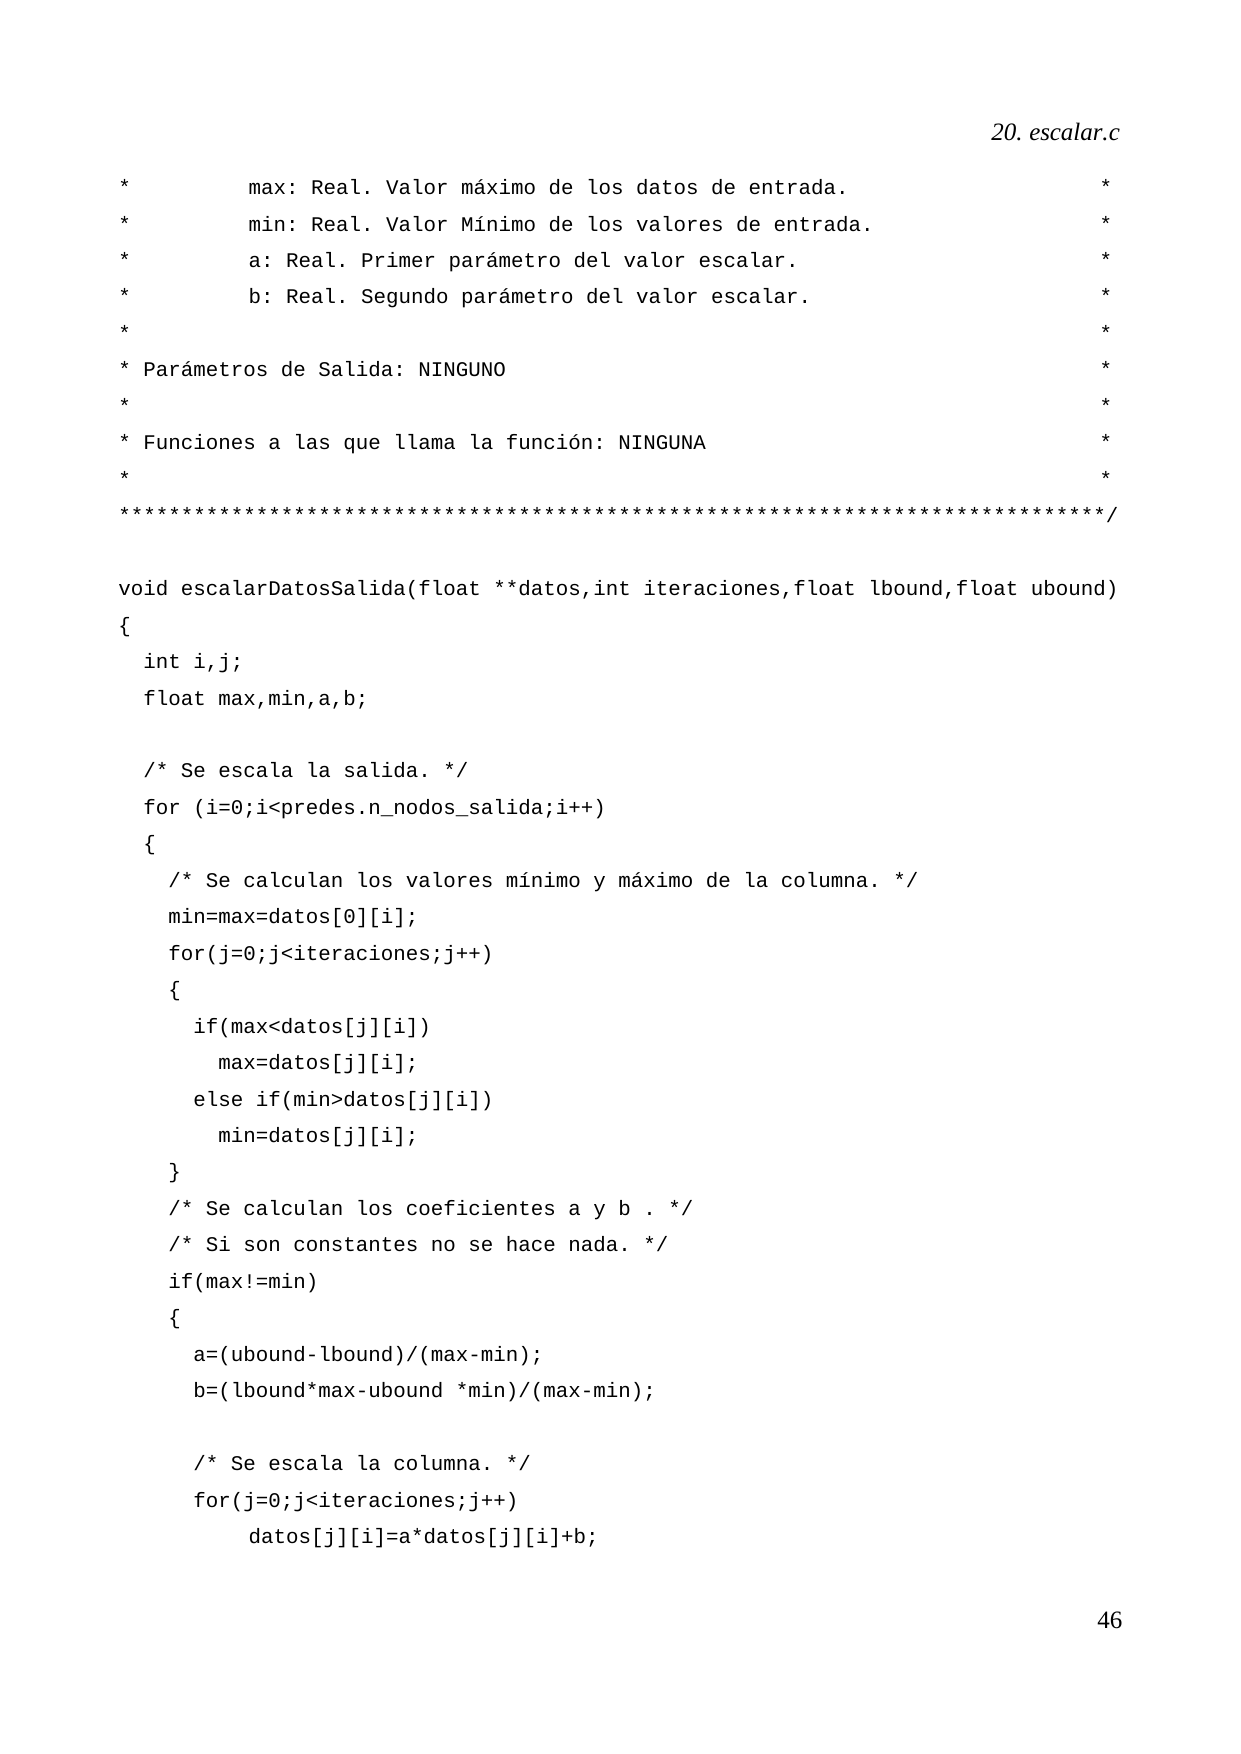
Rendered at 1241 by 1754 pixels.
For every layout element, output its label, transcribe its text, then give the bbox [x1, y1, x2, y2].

text /* Se calculan los valores mínimo y máximo de la columna. */ [118, 870, 1122, 894]
text for (i=0;i<predes.n_nodos_salida;i++) [118, 797, 1122, 821]
text datos[j][i]=a*datos[j][i]+b; [118, 1526, 1122, 1550]
text /* Se escala la salida. */ [118, 760, 1122, 784]
text void escalarDatosSalida(float **datos,int iteraciones,float lbound,float ubound) [118, 578, 1122, 602]
text else if(min>datos[j][i]) [118, 1088, 1122, 1112]
text a=(ubound-lbound)/(max-min); [118, 1344, 1122, 1368]
text for(j=0;j<iteraciones;j++) [118, 943, 1122, 967]
text * * [118, 323, 1122, 347]
text /* Se calculan los coeficientes a y b . */ [118, 1198, 1122, 1222]
text * Parámetros de Salida: NINGUNO * [118, 359, 1122, 383]
text min=max=datos[0][i]; [118, 906, 1122, 930]
text int i,j; [118, 651, 1122, 675]
text min=datos[j][i]; [118, 1125, 1122, 1149]
text { [118, 833, 1122, 857]
text * a: Real. Primer parámetro del valor escalar. * [118, 250, 1122, 274]
text /* Si son constantes no se hace nada. */ [118, 1234, 1122, 1258]
text max=datos[j][i]; [118, 1052, 1122, 1076]
text * Funciones a las que llama la función: NINGUNA * [118, 432, 1122, 456]
text *******************************************************************************/ [118, 505, 1122, 529]
text if(max<datos[j][i]) [118, 1016, 1122, 1039]
text { [118, 614, 1122, 638]
text { [118, 1307, 1122, 1331]
text for(j=0;j<iteraciones;j++) [118, 1489, 1122, 1513]
text if(max!=min) [118, 1271, 1122, 1295]
text * b: Real. Segundo parámetro del valor escalar. * [118, 286, 1122, 310]
text /* Se escala la columna. */ [118, 1453, 1122, 1477]
text float max,min,a,b; [118, 687, 1122, 711]
text } [118, 1161, 1122, 1185]
text { [118, 979, 1122, 1003]
text * * [118, 396, 1122, 420]
text * max: Real. Valor máximo de los datos de entrada. * [118, 177, 1122, 201]
text * * [118, 469, 1122, 493]
text * min: Real. Valor Mínimo de los valores de entrada. * [118, 213, 1122, 237]
text b=(lbound*max-ubound *min)/(max-min); [118, 1380, 1122, 1404]
